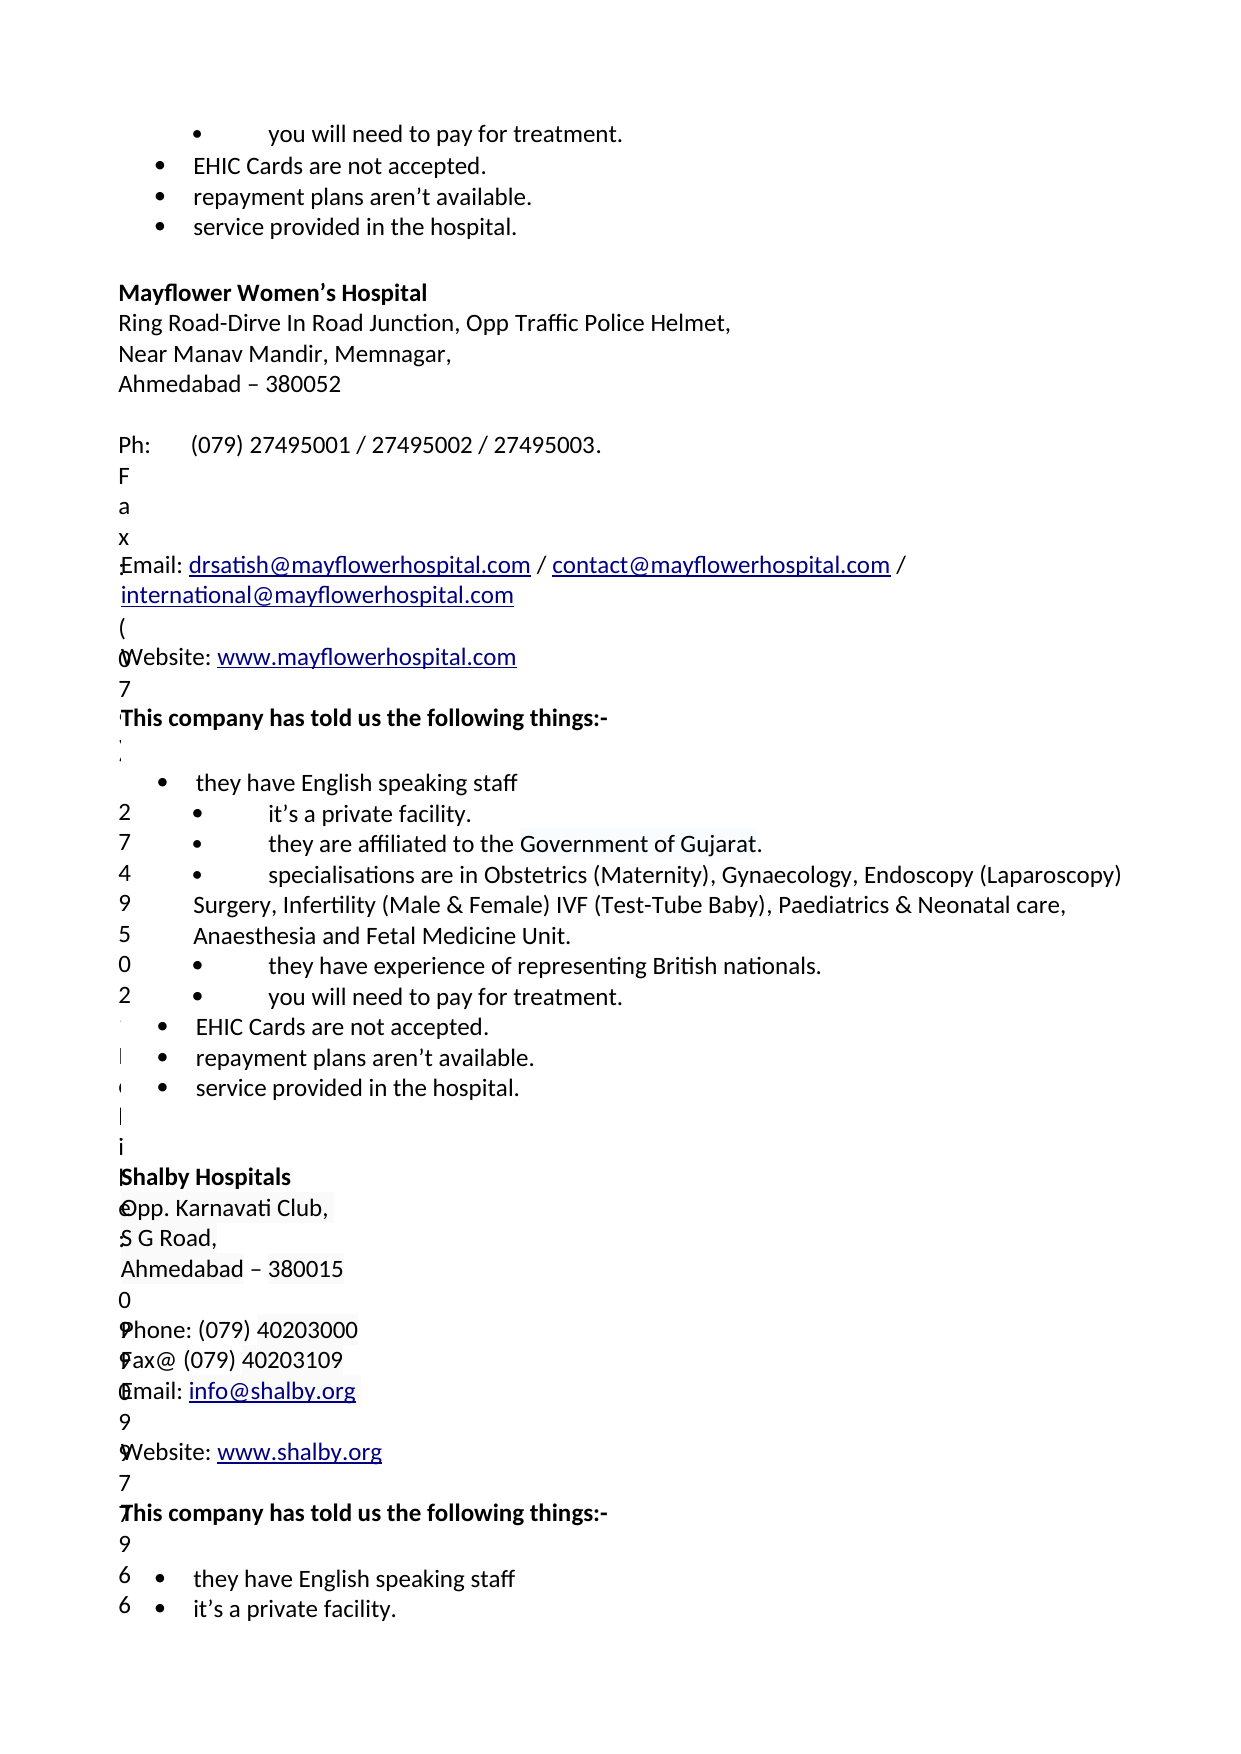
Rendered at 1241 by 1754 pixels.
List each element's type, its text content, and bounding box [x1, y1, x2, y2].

text Ring Road-Dirve In Road Junction, Opp Traffic Police Helmet, [118, 307, 1122, 338]
text This company has told us the following things:- [121, 1497, 1122, 1528]
text Ahmedabad – 380052 [118, 368, 1122, 399]
text Phone: (079) 40203000 Fax@ (079) 40203109 [121, 1314, 1122, 1375]
list it’s a private facility. [193, 798, 1122, 828]
list they are affiliated to the Government of Gujarat. [193, 828, 1122, 859]
list [118, 150, 1113, 277]
text Ahmedabad – 380015 [121, 1253, 1122, 1284]
text Email: info@shalby.org [121, 1375, 1122, 1406]
text S G Road, [121, 1223, 1122, 1253]
text Email: drsatish@mayflowerhospital.com / contact@mayflowerhospital.com / international@mayflowerhospital.com [121, 488, 1122, 610]
text Website: www.mayflowerhospital.com [121, 641, 1122, 671]
list service provided in the hospital. [156, 211, 1113, 242]
list EHIC Cards are not accepted. [158, 1011, 1118, 1042]
text Shalby Hospitals [121, 1039, 1122, 1192]
text Website: www.shalby.org [121, 1436, 1122, 1467]
text Opp. Karnavati Club, [121, 1192, 1122, 1223]
text This company has told us the following things:- [121, 702, 1140, 732]
list repayment plans aren’t available. [158, 1042, 1118, 1072]
list EHIC Cards are not accepted. [156, 150, 1113, 181]
text Near Manav Mandir, Memnagar, [118, 338, 1122, 368]
list they have experience of representing British nationals. [193, 950, 1122, 981]
list service provided in the hospital. [158, 1072, 1118, 1103]
list specialisations are in Obstetrics (Maternity), Gynaecology, Endoscopy (Laparoscopy) Surgery, Infertility (Male & Female) IVF (Test-Tube Baby), Paediatrics & Neonatal care, Anaesthesia and Fetal Medicine Unit. [193, 859, 1122, 950]
list you will need to pay for treatment. [193, 981, 1122, 1011]
list they have English speaking staff [158, 767, 1140, 798]
list it’s a private facility. [156, 1593, 1122, 1624]
list repayment plans aren’t available. [156, 181, 1113, 211]
list you will need to pay for treatment. [193, 118, 1122, 149]
list they have English speaking staff [156, 1563, 1122, 1593]
text Ph: (079) 27495001 / 27495002 / 27495003. [118, 429, 1122, 460]
text Mayflower Women’s Hospital [118, 179, 1122, 307]
